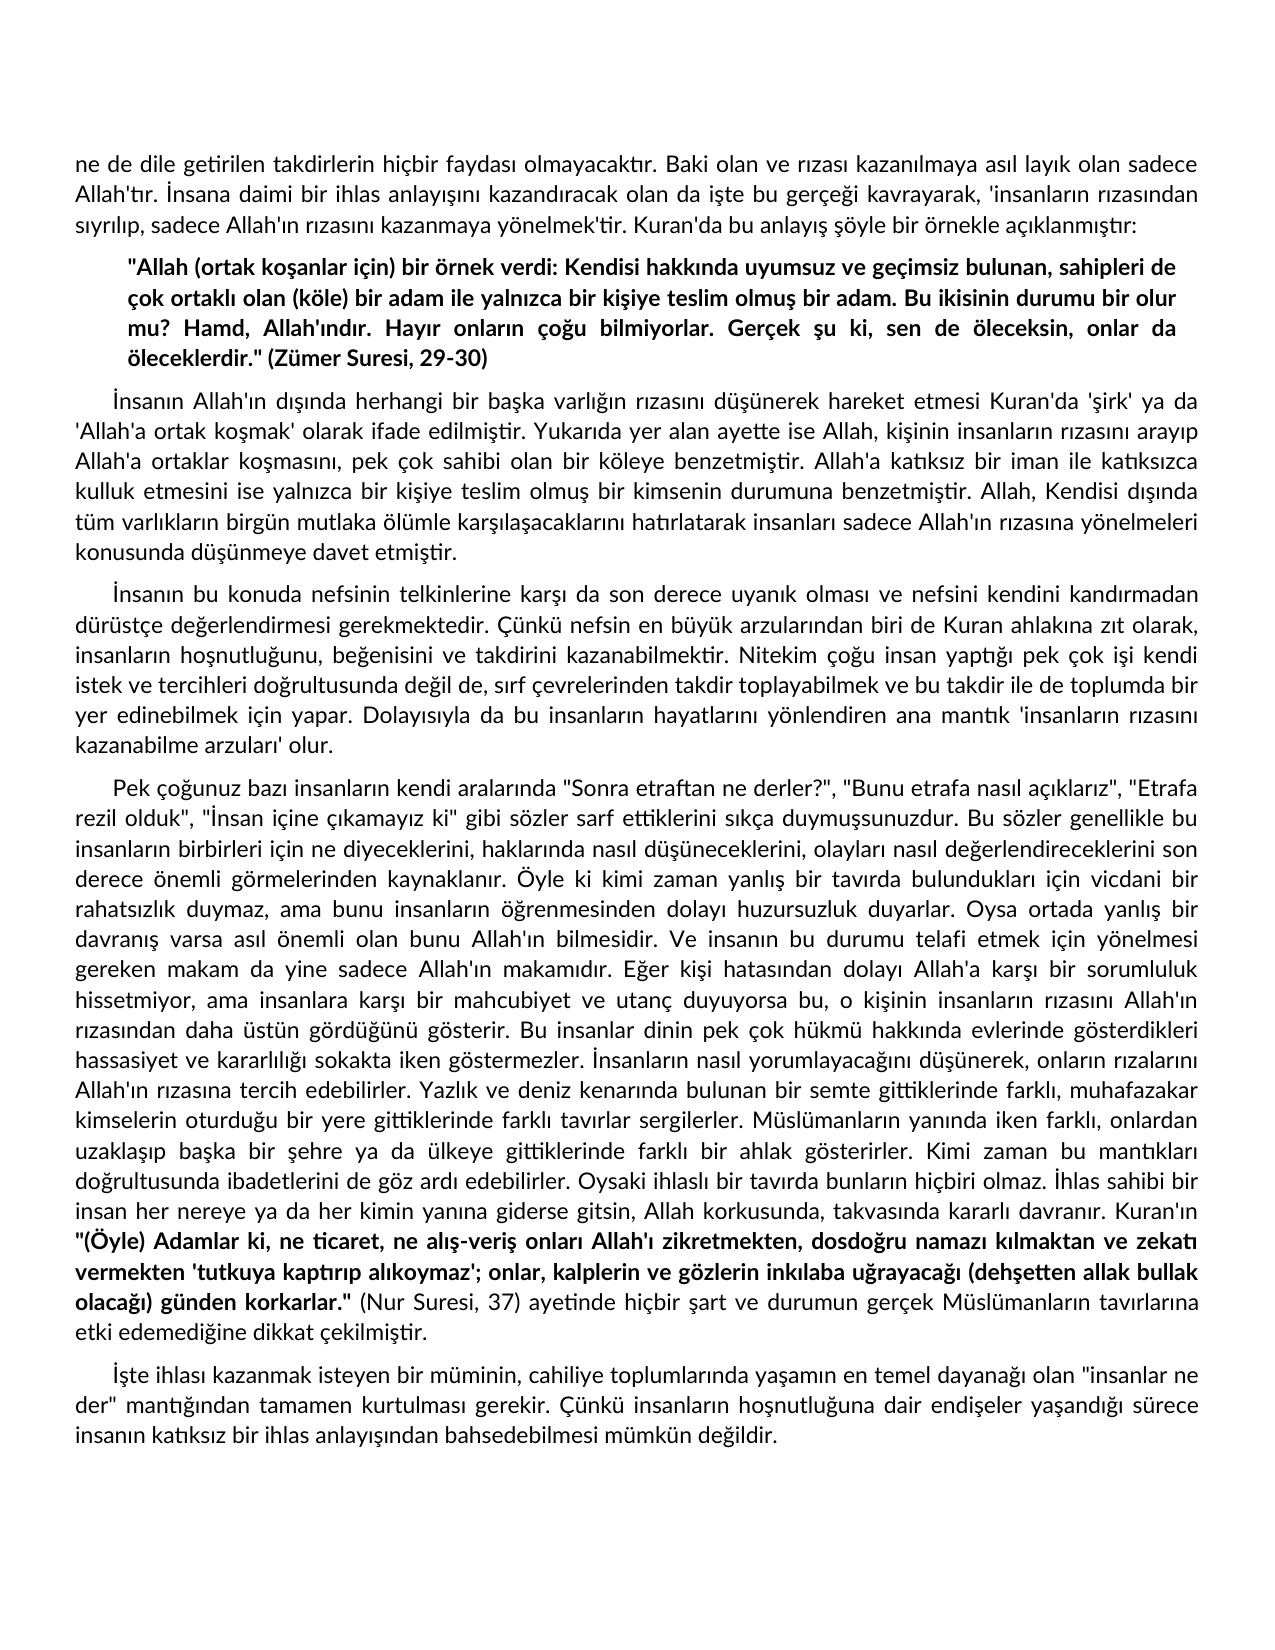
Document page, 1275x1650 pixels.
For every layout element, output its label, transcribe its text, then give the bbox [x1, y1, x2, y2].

text İnsanın Allah'ın dışında herhangi bir başka varlığın rızasını düşünerek hareket etmesi Kuran'da 'şirk' ya da 'Allah'a ortak koşmak' olarak ifade edilmiştir. Yukarıda yer alan ayette ise Allah, kişinin insanların rızasını arayıp Allah'a ortaklar koşmasını, pek çok sahibi olan bir köleye benzetmiştir. Allah'a katıksız bir iman ile katıksızca kulluk etmesini ise yalnızca bir kişiye teslim olmuş bir kimsenin durumuna benzetmiştir. Allah, Kendisi dışında tüm varlıkların birgün mutlaka ölümle karşılaşacaklarını hatırlatarak insanları sadece Allah'ın rızasına yönelmeleri konusunda düşünmeye davet etmiştir. [75, 386, 1200, 565]
text ne de dile getirilen takdirlerin hiçbir faydası olmayacaktır. Baki olan ve rızası kazanılmaya asıl layık olan sadece Allah'tır. İnsana daimi bir ihlas anlayışını kazandıracak olan da işte bu gerçeği kavrayarak, 'insanların rızasından sıyrılıp, sadece Allah'ın rızasını kazanmaya yönelmek'tir. Kuran'da bu anlayış şöyle bir örnekle açıklanmıştır: [75, 150, 1200, 238]
text İşte ihlası kazanmak isteyen bir müminin, cahiliye toplumlarında yaşamın en temel dayanağı olan "insanlar ne der" mantığından tamamen kurtulması gerekir. Çünkü insanların hoşnutluğuna dair endişeler yaşandığı sürece insanın katıksız bir ihlas anlayışından bahsedebilmesi mümkün değildir. [75, 1360, 1200, 1448]
text İnsanın bu konuda nefsinin telkinlerine karşı da son derece uyanık olması ve nefsini kendini kandırmadan dürüstçe değerlendirmesi gerekmektedir. Çünkü nefsin en büyük arzularından biri de Kuran ahlakına zıt olarak, insanların hoşnutluğunu, beğenisini ve takdirini kazanabilmektir. Nitekim çoğu insan yaptığı pek çok işi kendi istek ve tercihleri doğrultusunda değil de, sırf çevrelerinden takdir toplayabilmek ve bu takdir ile de toplumda bir yer edinebilmek için yapar. Dolayısıyla da bu insanların hayatlarını yönlendiren ana mantık 'insanların rızasını kazanabilme arzuları' olur. [75, 580, 1200, 759]
text Pek çoğunuz bazı insanların kendi aralarında "Sonra etraftan ne derler?", "Bunu etrafa nasıl açıklarız", "Etrafa rezil olduk", "İnsan içine çıkamayız ki" gibi sözler sarf ettiklerini sıkça duymuşsunuzdur. Bu sözler genellikle bu insanların birbirleri için ne diyeceklerini, haklarında nasıl düşüneceklerini, olayları nasıl değerlendireceklerini son derece önemli görmelerinden kaynaklanır. Öyle ki kimi zaman yanlış bir tavırda bulundukları için vicdani bir rahatsızlık duymaz, ama bunu insanların öğrenmesinden dolayı huzursuzluk duyarlar. Oysa ortada yanlış bir davranış varsa asıl önemli olan bunu Allah'ın bilmesidir. Ve insanın bu durumu telafi etmek için yönelmesi gereken makam da yine sadece Allah'ın makamıdır. Eğer kişi hatasından dolayı Allah'a karşı bir sorumluluk hissetmiyor, ama insanlara karşı bir mahcubiyet ve utanç duyuyorsa bu, o kişinin insanların rızasını Allah'ın rızasından daha üstün gördüğünü gösterir. Bu insanlar dinin pek çok hükmü hakkında evlerinde gösterdikleri hassasiyet ve kararlılığı sokakta iken göstermezler. İnsanların nasıl yorumlayacağını düşünerek, onların rızalarını Allah'ın rızasına tercih edebilirler. Yazlık ve deniz kenarında bulunan bir semte gittiklerinde farklı, muhafazakar kimselerin oturduğu bir yere gittiklerinde farklı tavırlar sergilerler. Müslümanların yanında iken farklı, onlardan uzaklaşıp başka bir şehre ya da ülkeye gittiklerinde farklı bir ahlak gösterirler. Kimi zaman bu mantıkları doğrultusunda ibadetlerini de göz ardı edebilirler. Oysaki ihlaslı bir tavırda bunların hiçbiri olmaz. İhlas sahibi bir insan her nereye ya da her kimin yanına giderse gitsin, Allah korkusunda, takvasında kararlı davranır. Kuran'ın "(Öyle) Adamlar ki, ne ticaret, ne alış-veriş onları Allah'ı zikretmekten, dosdoğru namazı kılmaktan ve zekatı vermekten 'tutkuya kaptırıp alıkoymaz'; onlar, kalplerin ve gözlerin inkılaba uğrayacağı (dehşetten allak bullak olacağı) günden korkarlar." (Nur Suresi, 37) ayetinde hiçbir şart ve durumun gerçek Müslümanların tavırlarına etki edemediğine dikkat çekilmiştir. [75, 774, 1200, 1345]
text "Allah (ortak koşanlar için) bir örnek verdi: Kendisi hakkında uyumsuz ve geçimsiz bulunan, sahipleri de çok ortaklı olan (köle) bir adam ile yalnızca bir kişiye teslim olmuş bir adam. Bu ikisinin durumu bir olur mu? Hamd, Allah'ındır. Hayır onların çoğu bilmiyorlar. Gerçek şu ki, sen de öleceksin, onlar da öleceklerdir." (Zümer Suresi, 29-30) [127, 253, 1177, 371]
